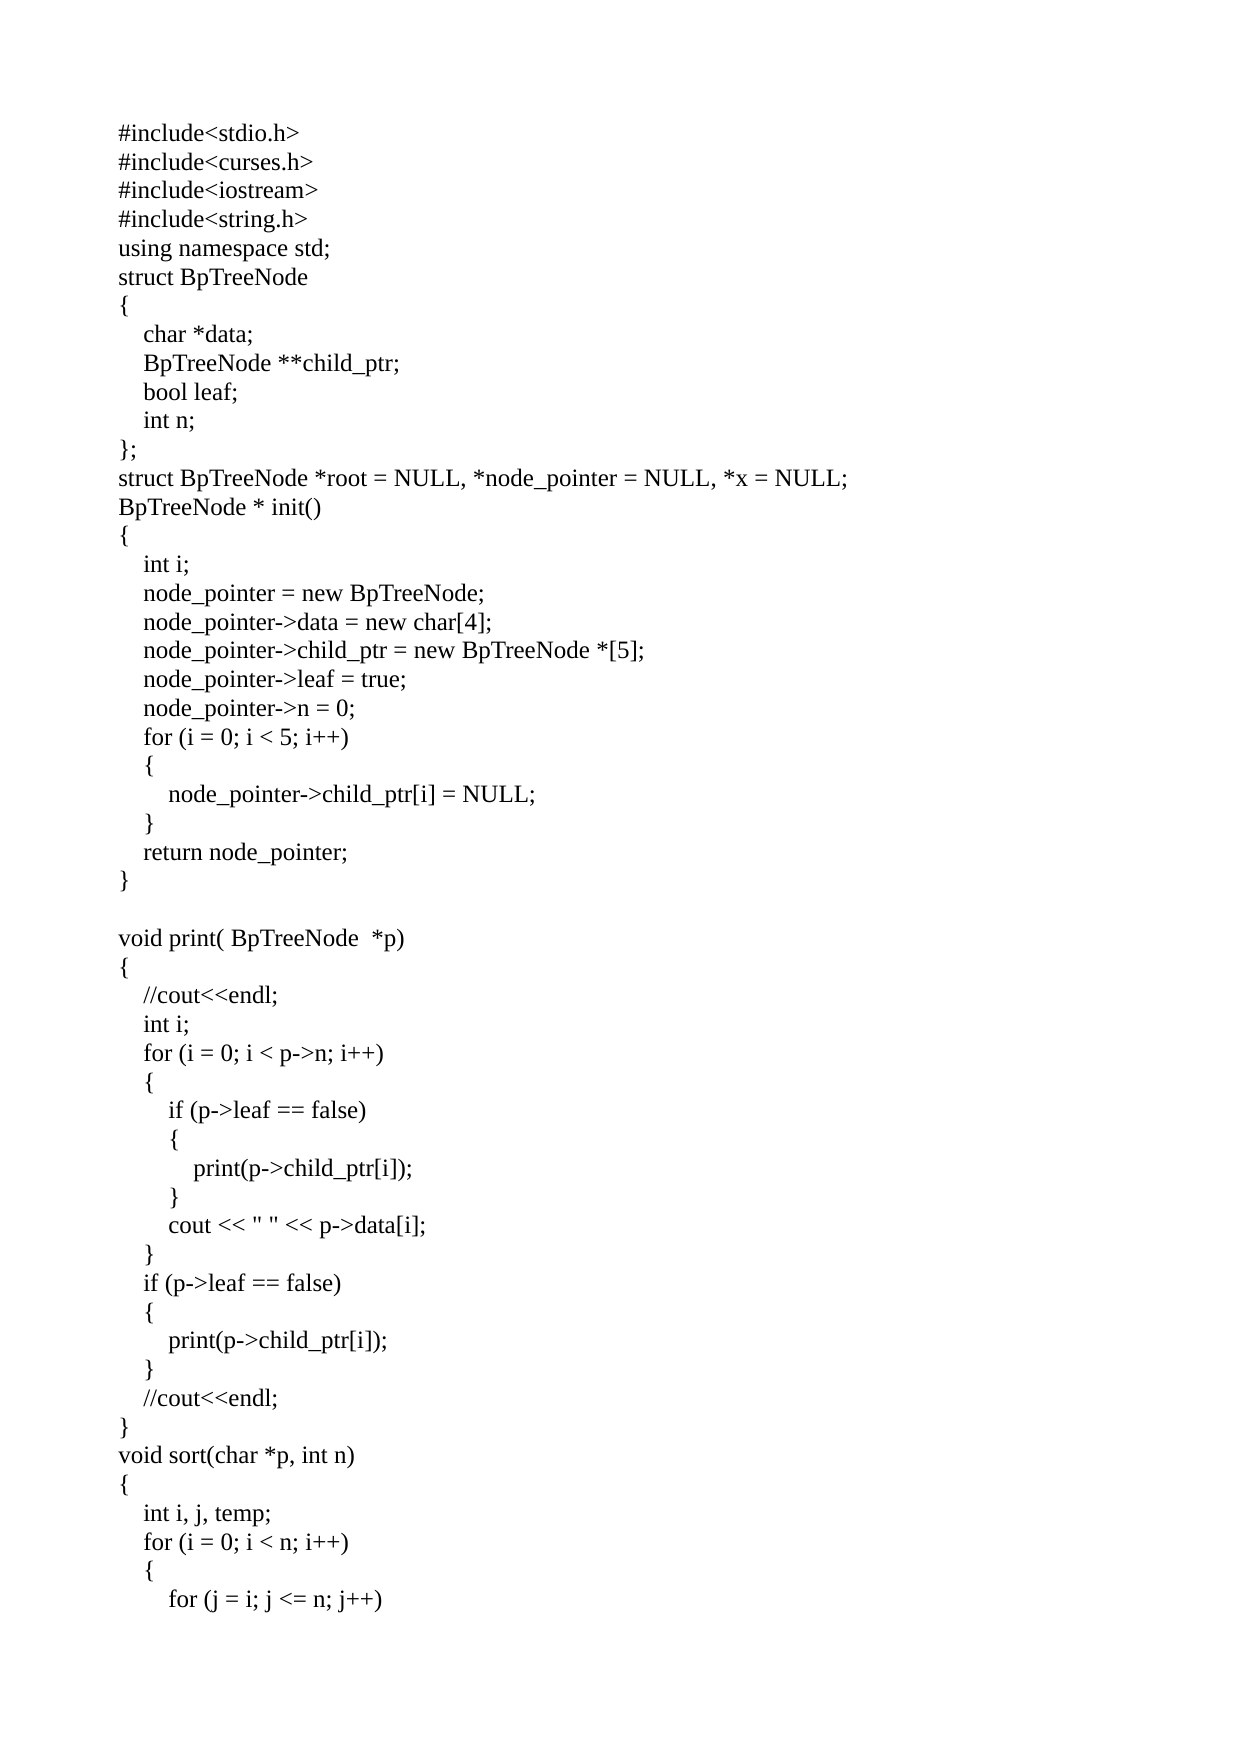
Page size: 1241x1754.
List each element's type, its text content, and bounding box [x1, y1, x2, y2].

text //cout<<endl; [118, 981, 1122, 1009]
text { [118, 1067, 1122, 1096]
text void print( BpTreeNode *p) [118, 923, 1122, 952]
text for (i = 0; i < n; i++) [118, 1527, 1122, 1556]
text node_pointer->child_ptr[i] = NULL; [118, 779, 1122, 808]
text print(p->child_ptr[i]); [118, 1326, 1122, 1354]
text } [118, 866, 1122, 894]
text node_pointer->child_ptr = new BpTreeNode *[5]; [118, 636, 1122, 664]
text int i; [118, 549, 1122, 578]
text print(p->child_ptr[i]); [118, 1153, 1122, 1182]
text for (j = i; j <= n; j++) [118, 1584, 1122, 1613]
text #include<stdio.h> [118, 118, 1122, 147]
text #include<curses.h> [118, 147, 1122, 176]
text cout << " " << p->data[i]; [118, 1211, 1122, 1239]
text }; [118, 434, 1122, 463]
text { [118, 1297, 1122, 1326]
text using namespace std; [118, 233, 1122, 262]
text node_pointer->leaf = true; [118, 664, 1122, 693]
text //cout<<endl; [118, 1383, 1122, 1412]
text #include<string.h> [118, 204, 1122, 233]
text { [118, 521, 1122, 549]
text { [118, 1124, 1122, 1153]
text node_pointer->n = 0; [118, 693, 1122, 722]
text for (i = 0; i < 5; i++) [118, 722, 1122, 751]
text } [118, 1354, 1122, 1383]
text struct BpTreeNode [118, 262, 1122, 291]
text int i, j, temp; [118, 1498, 1122, 1527]
text } [118, 1182, 1122, 1211]
text int n; [118, 406, 1122, 434]
text node_pointer = new BpTreeNode; [118, 578, 1122, 607]
text char *data; [118, 319, 1122, 348]
text if (p->leaf == false) [118, 1268, 1122, 1297]
text node_pointer->data = new char[4]; [118, 607, 1122, 636]
text bool leaf; [118, 377, 1122, 406]
text #include<iostream> [118, 176, 1122, 204]
text void sort(char *p, int n) [118, 1441, 1122, 1469]
text int i; [118, 1009, 1122, 1038]
text } [118, 1412, 1122, 1441]
text { [118, 1469, 1122, 1498]
text BpTreeNode * init() [118, 492, 1122, 521]
text } [118, 1239, 1122, 1268]
text { [118, 1556, 1122, 1584]
text } [118, 808, 1122, 837]
text struct BpTreeNode *root = NULL, *node_pointer = NULL, *x = NULL; [118, 463, 1122, 492]
text if (p->leaf == false) [118, 1096, 1122, 1124]
text for (i = 0; i < p->n; i++) [118, 1038, 1122, 1067]
text { [118, 952, 1122, 981]
text return node_pointer; [118, 837, 1122, 866]
text BpTreeNode **child_ptr; [118, 348, 1122, 377]
text { [118, 291, 1122, 319]
text { [118, 751, 1122, 779]
